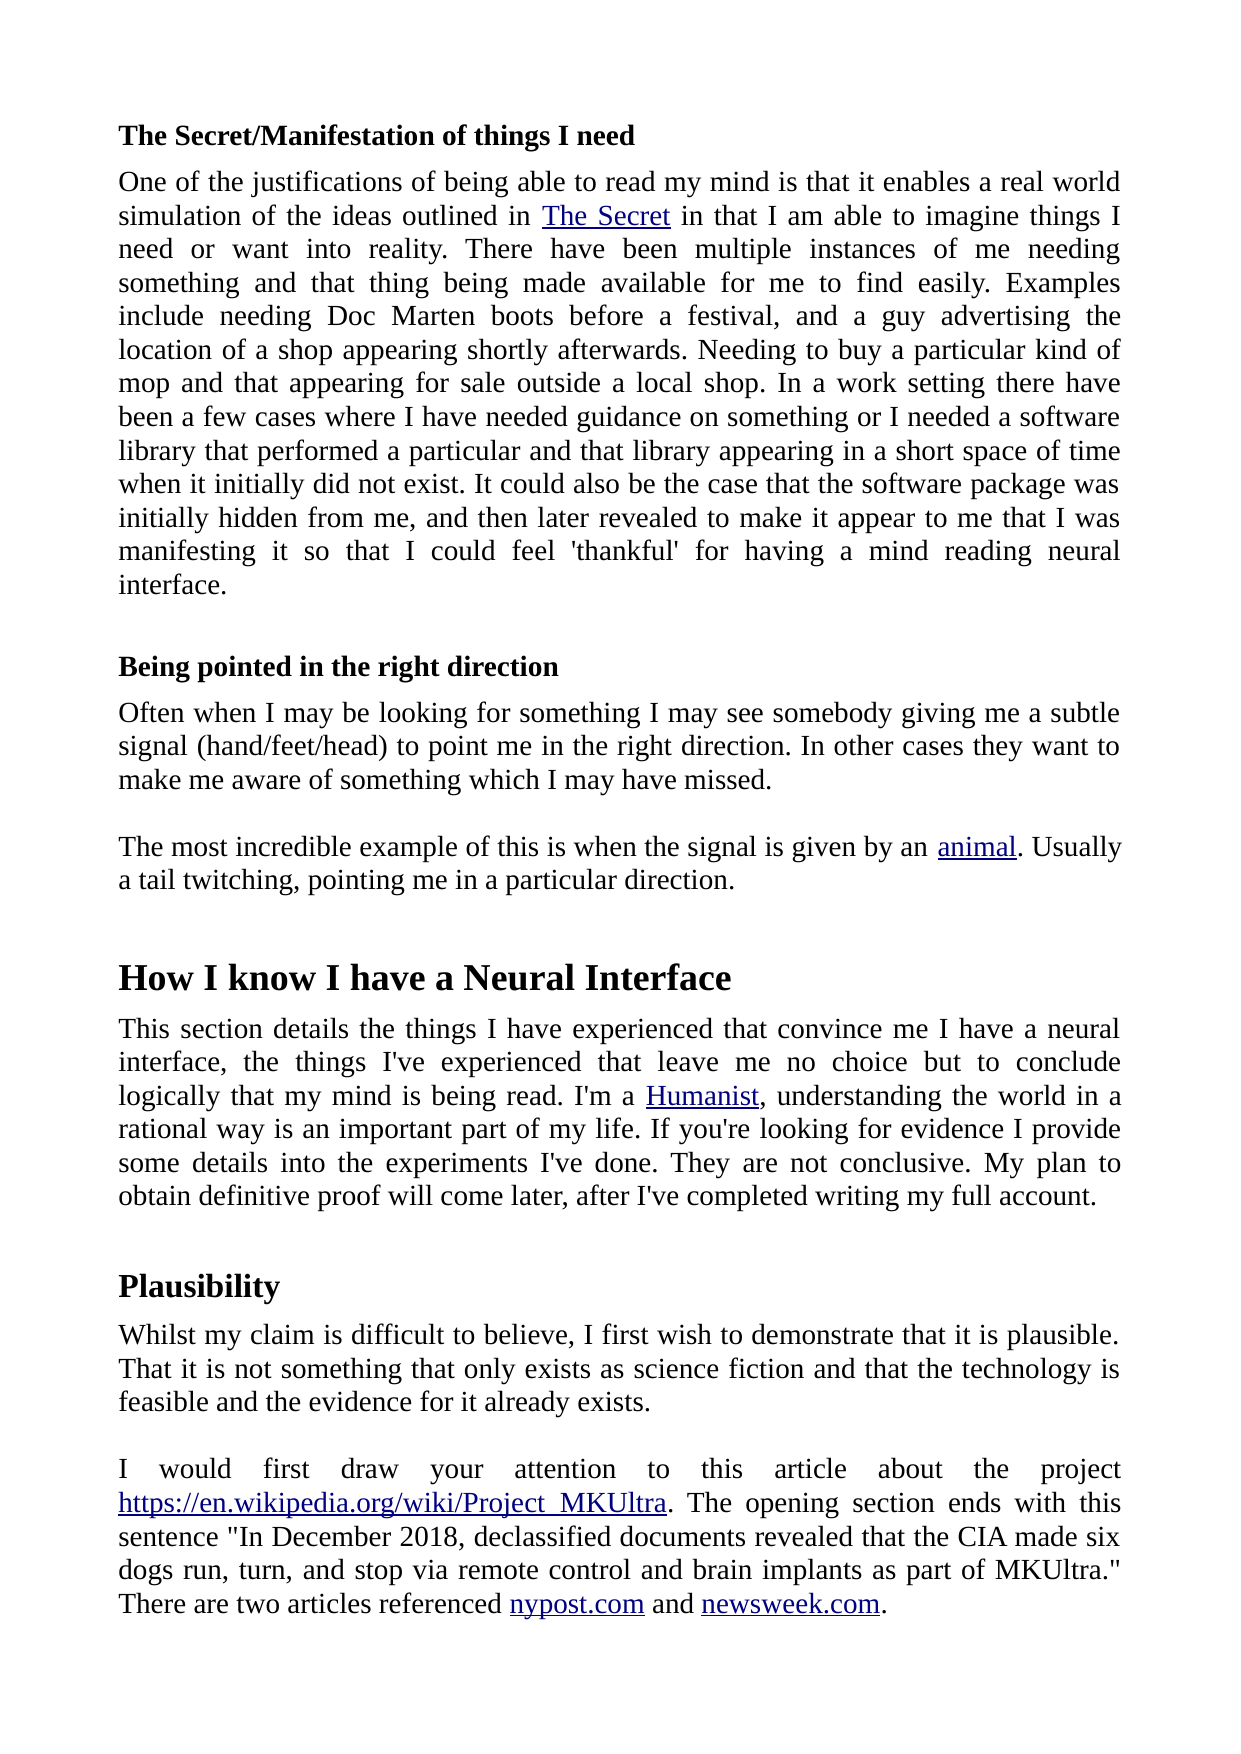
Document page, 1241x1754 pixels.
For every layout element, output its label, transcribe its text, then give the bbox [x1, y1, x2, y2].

subtitle The Secret/Manifestation of things I need [118, 118, 1122, 152]
text One of the justifications of being able to read my mind is that it enables a real world simulation of the ideas outlined in The Secret in that I am able to imagine things I need or want into reality. There have been multiple instances of me needing something and that thing being made available for me to find easily. Examples include needing Doc Marten boots before a festival, and a guy advertising the location of a shop appearing shortly afterwards. Needing to buy a particular kind of mop and that appearing for sale outside a local shop. In a work setting there have been a few cases where I have needed guidance on something or I needed a software library that performed a particular and that library appearing in a short space of time when it initially did not exist. It could also be the case that the software package was initially hidden from me, and then later revealed to make it appear to me that I was manifesting it so that I could feel 'thankful' for having a mind reading neural interface. [118, 164, 1122, 600]
subtitle Being pointed in the right direction [118, 648, 1122, 682]
text I would first draw your attention to this article about the project https://en.wikipedia.org/wiki/Project_MKUltra. The opening section ends with this sentence "In December 2018, declassified documents revealed that the CIA made six dogs run, turn, and stop via remote control and brain implants as part of MKUltra." There are two articles referenced nypost.com and newsweek.com. [118, 1452, 1122, 1619]
text The most incredible example of this is when the signal is given by an animal. Usually a tail twitching, pointing me in a particular direction. [118, 829, 1122, 896]
text Often when I may be looking for something I may see somebody giving me a subtle signal (hand/feet/head) to point me in the right direction. In other cases they want to make me aware of something which I may have missed. [118, 695, 1122, 795]
text This section details the things I have experienced that convince me I have a neural interface, the things I've experienced that leave me no choice but to conclude logically that my mind is being read. I'm a Humanist, understanding the world in a rational way is an important part of my life. If you're looking for evidence I provide some details into the experiments I've done. They are not conclusive. My plan to obtain definitive proof will come later, after I've completed writing my full account. [118, 1011, 1122, 1212]
subtitle Plausibility [118, 1266, 1122, 1305]
subtitle How I know I have a Neural Interface [118, 954, 1122, 998]
text Whilst my claim is difficult to believe, I first wish to demonstrate that it is plausible. That it is not something that only exists as science fiction and that the technology is feasible and the evidence for it already exists. [118, 1317, 1122, 1418]
